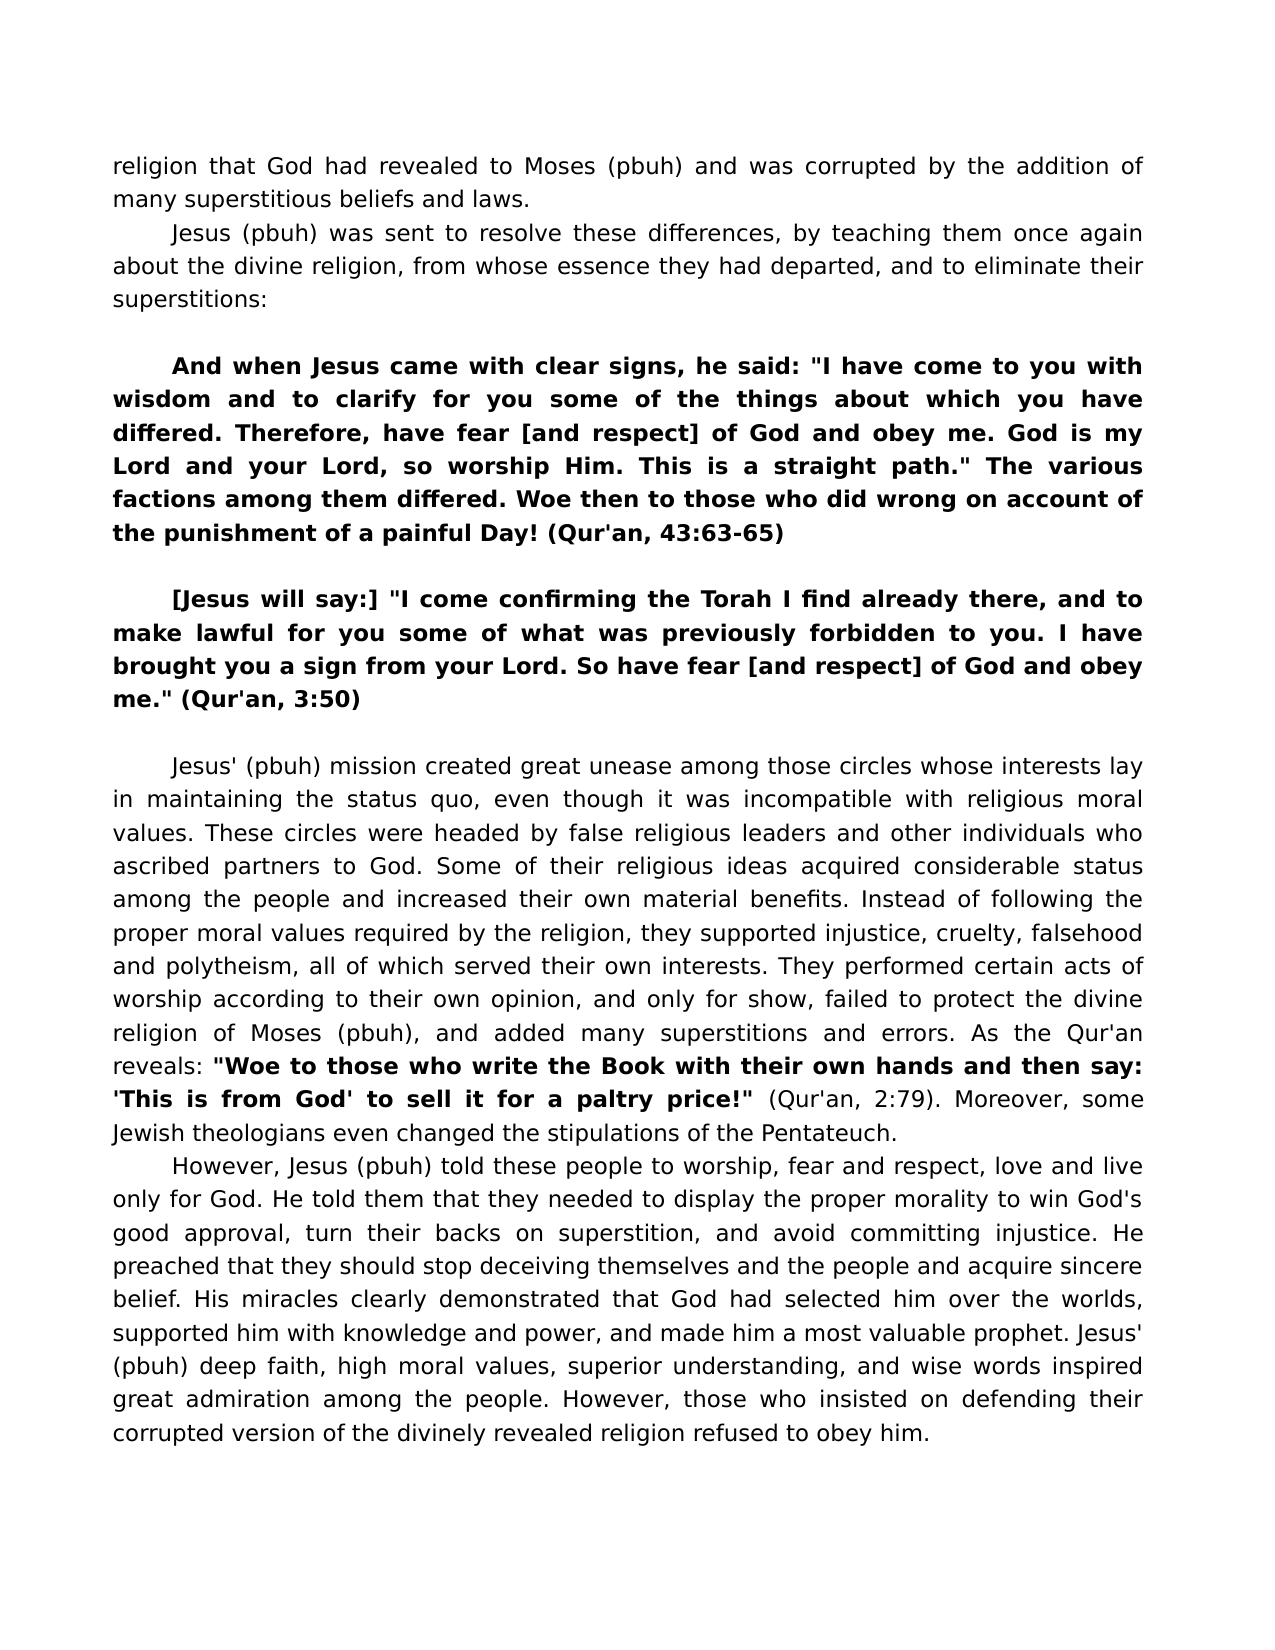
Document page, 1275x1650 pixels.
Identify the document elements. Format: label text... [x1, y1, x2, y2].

text [Jesus will say:] "I come confirming the Torah I find already there, and to make lawful for you some of what was previously forbidden to you. I have brought you a sign from your Lord. So have fear [and respect] of God and obey me." (Qur'an, 3:50) [112, 581, 1145, 714]
text And when Jesus came with clear signs, he said: "I have come to you with wisdom and to clarify for you some of the things about which you have differed. Therefore, have fear [and respect] of God and obey me. God is my Lord and your Lord, so worship Him. This is a straight path." The various factions among them differed. Woe then to those who did wrong on account of the punishment of a painful Day! (Qur'an, 43:63-65) [112, 348, 1145, 548]
text religion that God had revealed to Moses (pbuh) and was corrupted by the addition of many superstitious beliefs and laws. [112, 148, 1145, 214]
text Jesus (pbuh) was sent to resolve these differences, by teaching them once again about the divine religion, from whose essence they had departed, and to eliminate their superstitions: [112, 214, 1145, 314]
text Jesus' (pbuh) mission created great unease among those circles whose interests lay in maintaining the status quo, even though it was incompatible with religious moral values. These circles were headed by false religious leaders and other individuals who ascribed partners to God. Some of their religious ideas acquired considerable status among the people and increased their own material benefits. Instead of following the proper moral values required by the religion, they supported injustice, cruelty, falsehood and polytheism, all of which served their own interests. They performed certain acts of worship according to their own opinion, and only for show, failed to protect the divine religion of Moses (pbuh), and added many superstitions and errors. As the Qur'an reveals: "Woe to those who write the Book with their own hands and then say: 'This is from God' to sell it for a paltry price!" (Qur'an, 2:79). Moreover, some Jewish theologians even changed the stipulations of the Pentateuch. [112, 748, 1145, 1148]
text However, Jesus (pbuh) told these people to worship, fear and respect, love and live only for God. He told them that they needed to display the proper morality to win God's good approval, turn their backs on superstition, and avoid committing injustice. He preached that they should stop deceiving themselves and the people and acquire sincere belief. His miracles clearly demonstrated that God had selected him over the worlds, supported him with knowledge and power, and made him a most valuable prophet. Jesus' (pbuh) deep faith, high moral values, superior understanding, and wise words inspired great admiration among the people. However, those who insisted on defending their corrupted version of the divinely revealed religion refused to obey him. [112, 1148, 1145, 1448]
